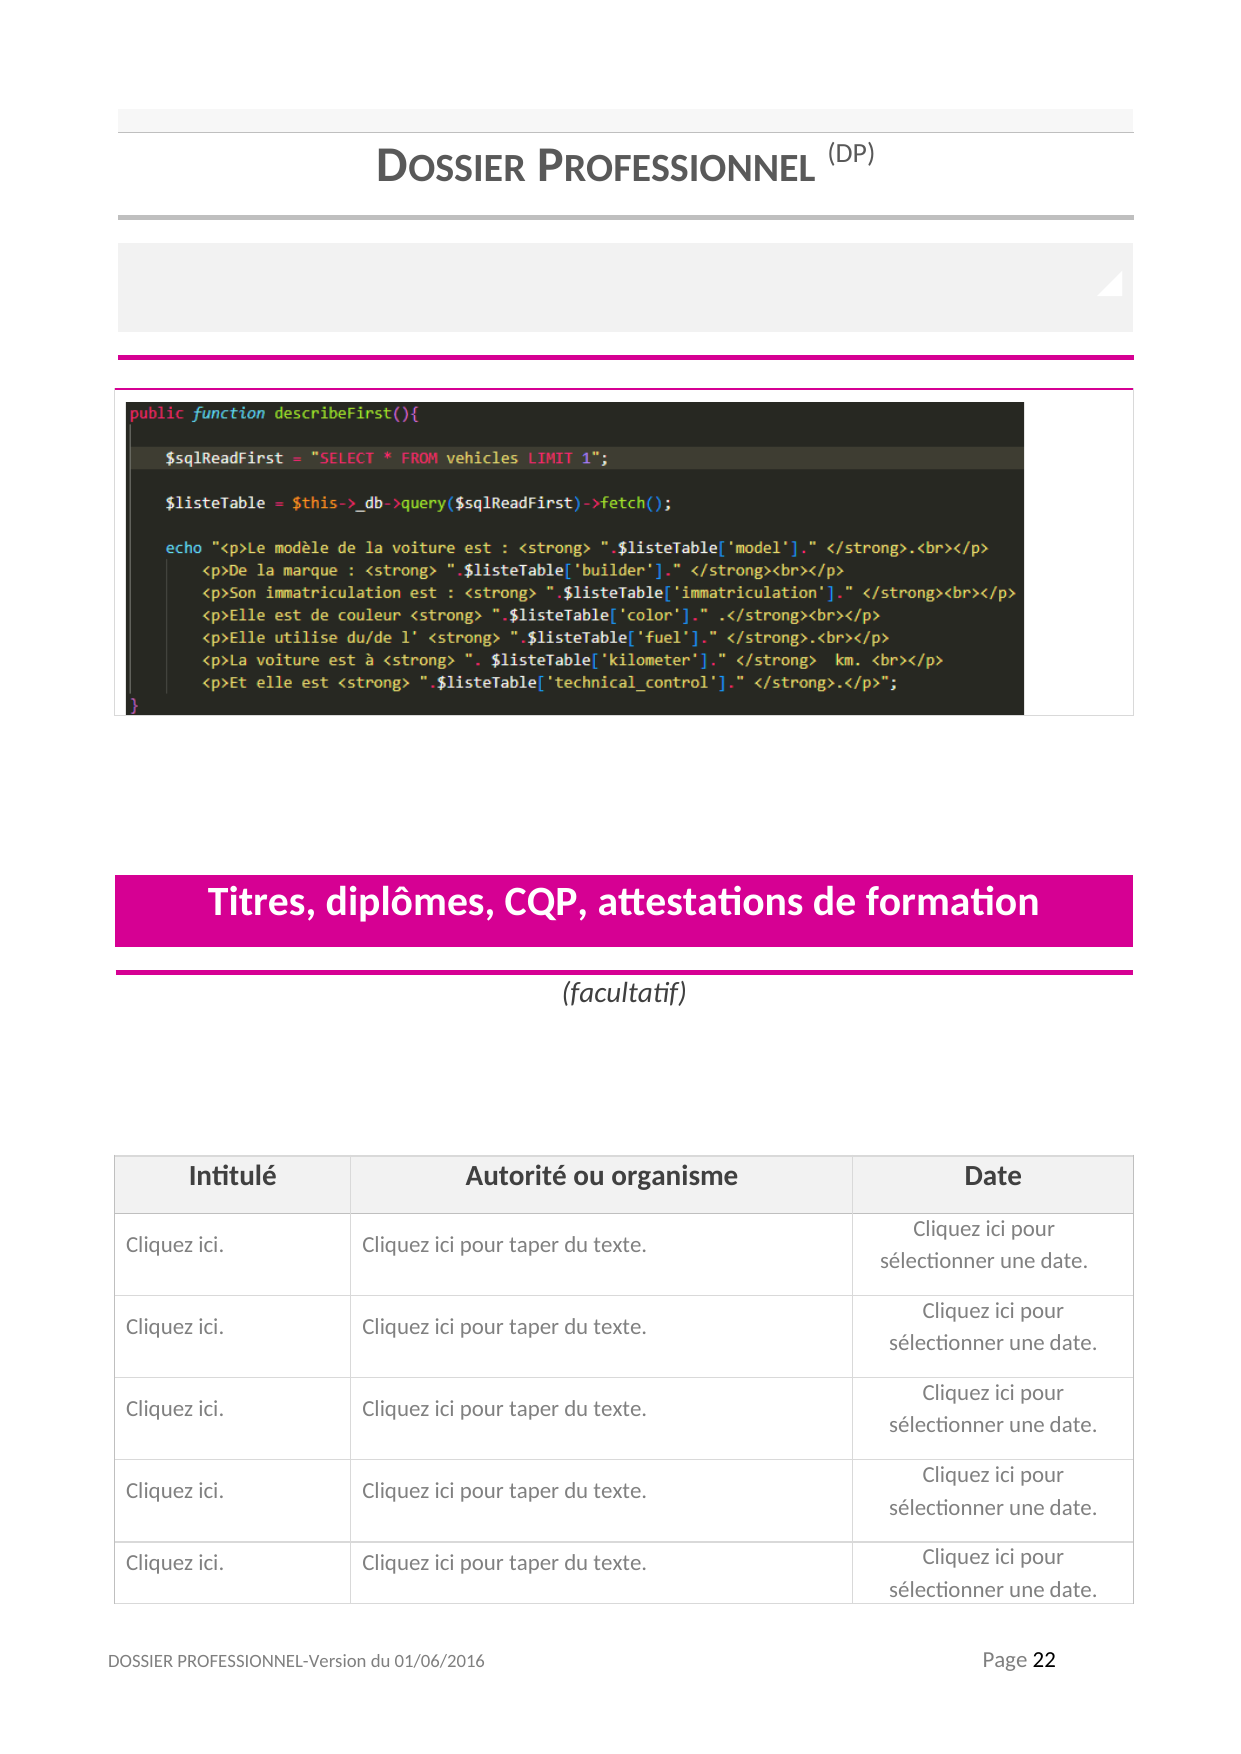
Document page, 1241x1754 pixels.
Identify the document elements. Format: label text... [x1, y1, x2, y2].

table_cell Cliquez ici pour sélectionner une date. [853, 1296, 1133, 1377]
table_cell Cliquez ici pour taper du texte. [351, 1296, 852, 1377]
table_cell Cliquez ici pour sélectionner une date. [853, 1214, 1133, 1295]
table_cell Cliquez ici. [115, 1214, 350, 1295]
table_cell Cliquez ici. [115, 1460, 350, 1541]
table_cell Intitulé [115, 1157, 350, 1213]
table_header Titres, diplômes, CQP, attestations de formation [115, 875, 1133, 947]
table_cell Autorité ou organisme [351, 1157, 852, 1213]
table_cell Cliquez ici. [115, 1378, 350, 1459]
table_cell Cliquez ici. [115, 1543, 350, 1603]
table_cell Cliquez ici pour taper du texte. [351, 1378, 852, 1459]
picture [125, 402, 1025, 715]
table_cell (facultatif) [115, 971, 1133, 1154]
table_cell [115, 390, 1133, 715]
table_cell Cliquez ici pour taper du texte. [351, 1214, 852, 1295]
table_cell Cliquez ici pour taper du texte. [351, 1460, 852, 1541]
table_cell Date [853, 1157, 1133, 1213]
table_cell Cliquez ici pour sélectionner une date. [853, 1378, 1133, 1459]
table_cell Cliquez ici. [115, 1296, 350, 1377]
table_cell Cliquez ici pour sélectionner une date. [853, 1543, 1133, 1603]
table_cell [115, 947, 1133, 970]
table_cell Cliquez ici pour sélectionner une date. [853, 1460, 1133, 1541]
table_cell Cliquez ici pour taper du texte. [351, 1543, 852, 1603]
